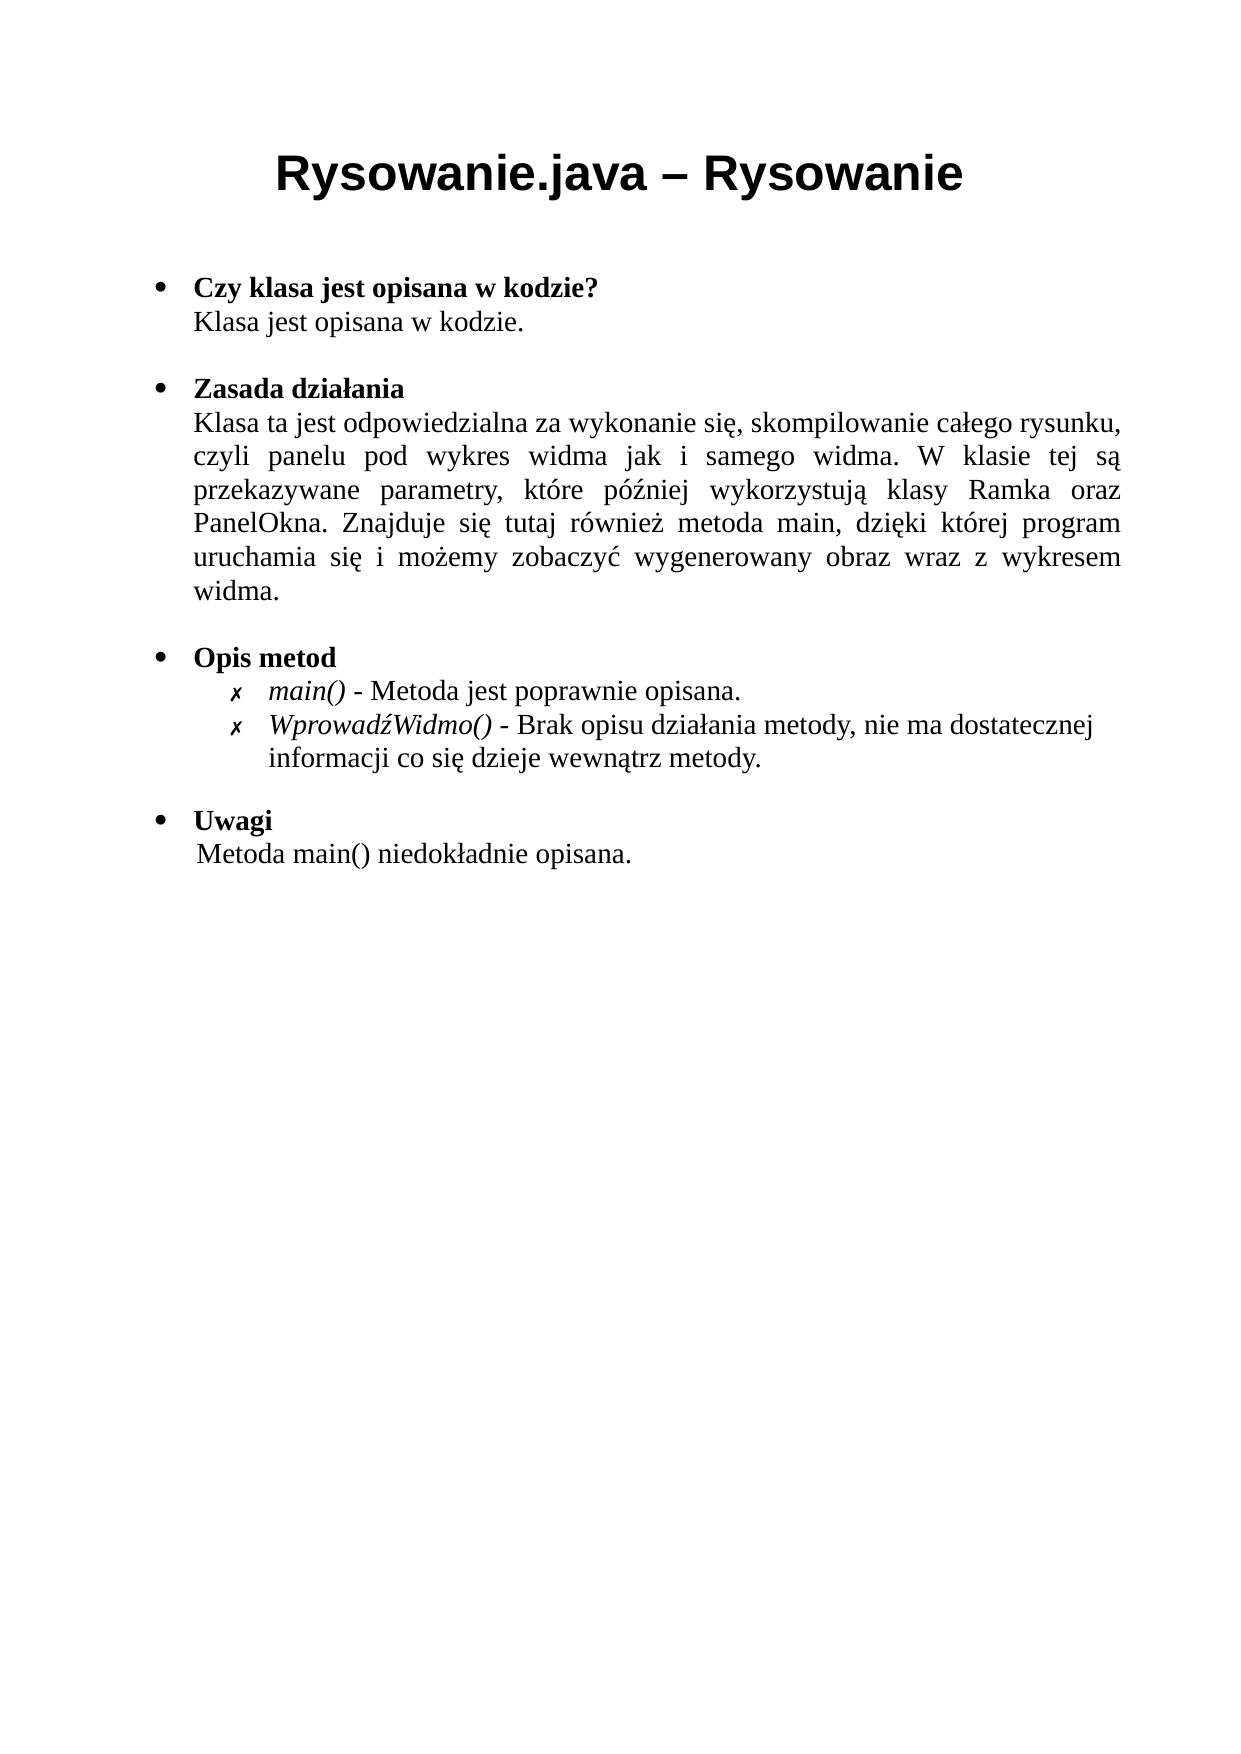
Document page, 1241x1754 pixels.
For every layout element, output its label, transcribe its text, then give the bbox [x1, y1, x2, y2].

list main() - Metoda jest poprawnie opisana. [231, 673, 1122, 707]
list WprowadźWidmo() - Brak opisu działania metody, nie ma dostatecznej informacji co się dzieje wewnątrz metody. [231, 707, 1122, 803]
list Klasa ta jest odpowiedzialna za wykonanie się, skompilowanie całego rysunku, czyli panelu pod wykres widma jak i samego widma. W klasie tej są przekazywane parametry, które później wykorzystują klasy Ramka oraz PanelOkna. Znajduje się tutaj również metoda main, dzięki której program uruchamia się i możemy zobaczyć wygenerowany obraz wraz z wykresem widma. [193, 405, 1122, 606]
list Klasa jest opisana w kodzie. [193, 304, 1122, 371]
list Czy klasa jest opisana w kodzie? [156, 271, 1122, 304]
list Metoda main() niedokładnie opisana. [196, 836, 1122, 870]
subtitle Rysowanie.java – Rysowanie [118, 143, 1122, 201]
list Uwagi [156, 803, 1122, 836]
list Zasada działania [156, 371, 1122, 405]
list Opis metod [156, 640, 1122, 673]
